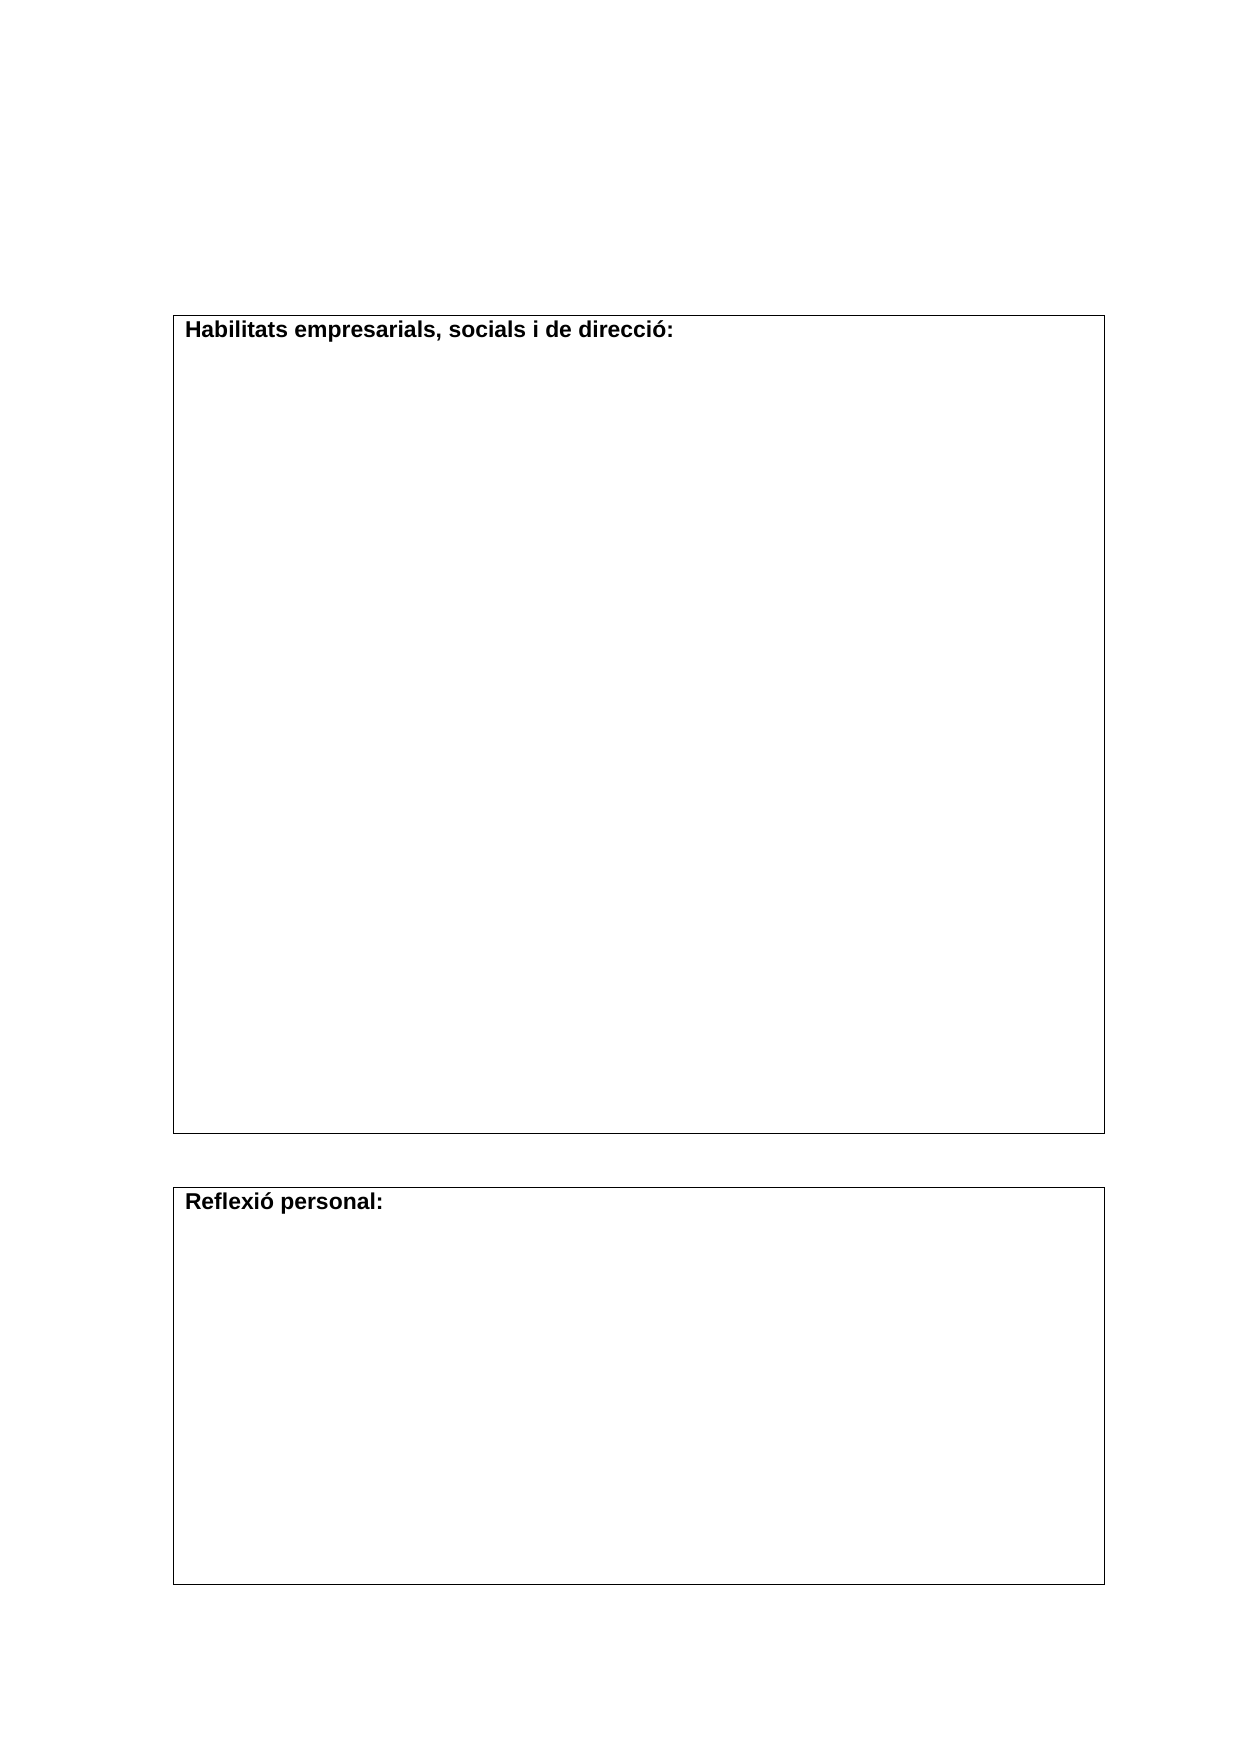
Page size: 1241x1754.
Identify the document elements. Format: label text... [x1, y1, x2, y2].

table_header Reflexió personal: [174, 1188, 1104, 1583]
table_header Habilitats empresarials, socials i de direcció: [174, 316, 1104, 1133]
